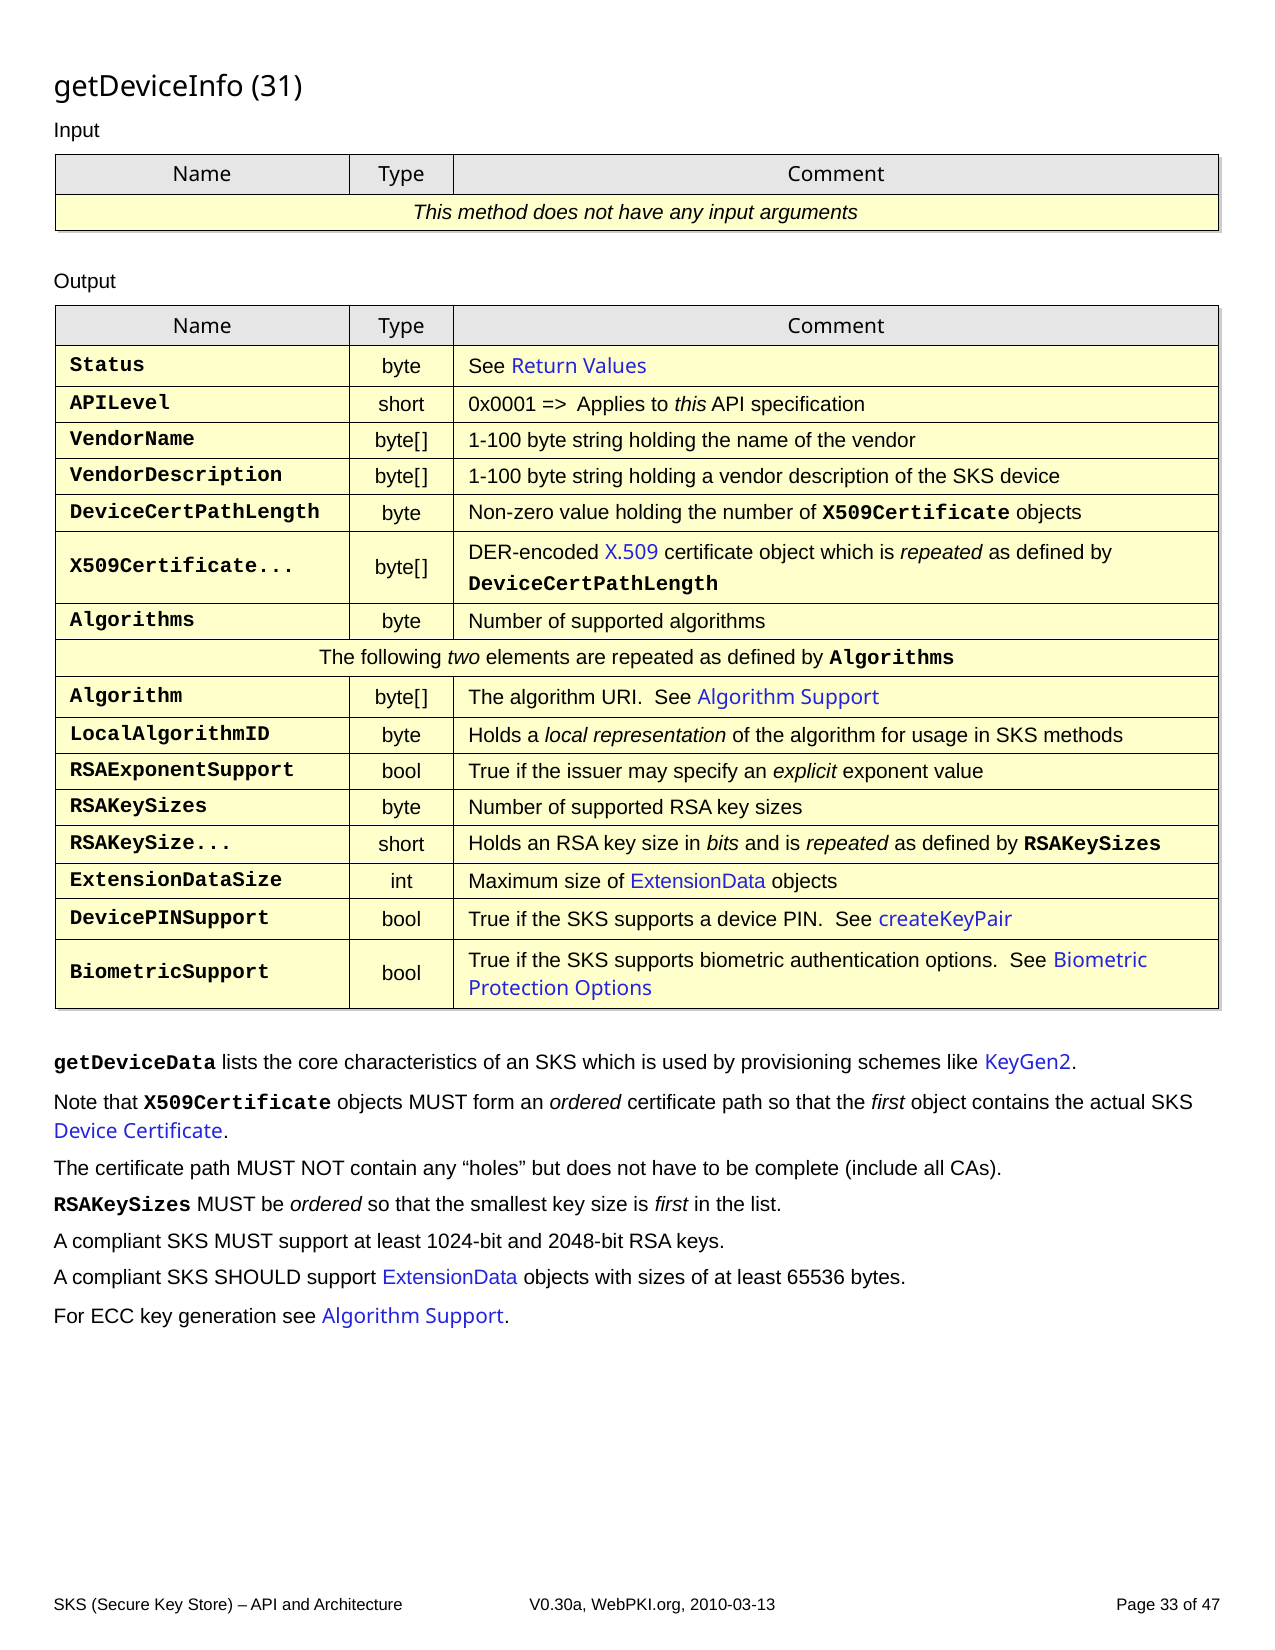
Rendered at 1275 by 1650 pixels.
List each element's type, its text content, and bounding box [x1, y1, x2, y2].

text Input [53, 118, 1221, 142]
table_cell byte⁮[ ] [350, 423, 453, 458]
table_cell True if the SKS supports a device PIN. See createKeyPair [454, 899, 1218, 939]
table_cell X509Certificate... [56, 532, 349, 603]
table_cell byte [350, 718, 453, 753]
table_cell APILevel [56, 387, 349, 422]
table_cell byte⁮[ ] [350, 459, 453, 494]
text Note that X509Certificate objects MUST form an ordered certificate path so that the first object contains the actual SKS Device Certificate. [53, 1087, 1221, 1144]
table_cell byte⁮[ ] [350, 532, 453, 603]
table_cell True if the issuer may specify an explicit exponent value [454, 754, 1218, 789]
table_cell int [350, 864, 453, 898]
table_cell 1-100 byte string holding a vendor description of the SKS device [454, 459, 1218, 494]
text RSAKeySizes MUST be ordered so that the smallest key size is first in the list. [53, 1192, 1221, 1218]
text The certificate path MUST NOT contain any “holes” but does not have to be complete (include all CAs). [53, 1156, 1221, 1180]
table_cell byte⁮[ ] [350, 677, 453, 717]
table_cell RSAKeySize... [56, 826, 349, 862]
text A compliant SKS SHOULD support ExtensionData objects with sizes of at least 65536 bytes. [53, 1265, 1221, 1289]
table_cell byte [350, 604, 453, 638]
text A compliant SKS MUST support at least 1024-bit and 2048-bit RSA keys. [53, 1229, 1221, 1253]
table_cell Status [56, 346, 349, 386]
table_cell Non-zero value holding the number of X509Certificate objects [454, 495, 1218, 531]
table_cell Algorithm [56, 677, 349, 717]
text For ECC key generation see Algorithm Support. [53, 1301, 1221, 1329]
table_cell 0x0001 => Applies to this API specification [454, 387, 1218, 422]
table_cell bool [350, 754, 453, 789]
table_cell byte [350, 346, 453, 386]
table_cell byte [350, 495, 453, 531]
table_cell DeviceCertPathLength [56, 495, 349, 531]
table_cell Holds a local representation of the algorithm for usage in SKS methods [454, 718, 1218, 753]
text Output [53, 269, 1221, 293]
table_header Name [56, 155, 349, 194]
table_cell ExtensionDataSize [56, 864, 349, 898]
table_cell VendorDescription [56, 459, 349, 494]
table_header Type [350, 155, 453, 194]
table_cell RSAExponentSupport [56, 754, 349, 789]
table_cell DevicePINSupport [56, 899, 349, 939]
subtitle getDeviceInfo (31) [53, 66, 1221, 105]
table_cell Holds an RSA key size in bits and is repeated as defined by RSAKeySizes [454, 826, 1218, 862]
table_cell 1-100 byte string holding the name of the vendor [454, 423, 1218, 458]
table_cell DER-encoded X.509 certificate object which is repeated as defined by DeviceCertPathLength [454, 532, 1218, 603]
table_cell This method does not have any input arguments [56, 195, 1218, 230]
table_cell bool [350, 899, 453, 939]
table_cell short [350, 826, 453, 862]
table_header Name [56, 306, 349, 345]
table_cell Number of supported RSA key sizes [454, 790, 1218, 824]
table_header Comment [454, 306, 1218, 345]
table_cell The algorithm URI. See Algorithm Support [454, 677, 1218, 717]
table_cell Maximum size of ExtensionData objects [454, 864, 1218, 898]
table_header Type [350, 306, 453, 345]
table_cell BiometricSupport [56, 940, 349, 1008]
table_cell The following two elements are repeated as defined by Algorithms [56, 640, 1218, 676]
table_cell RSAKeySizes [56, 790, 349, 824]
table_cell short [350, 387, 453, 422]
table_header Comment [454, 155, 1218, 194]
table_cell LocalAlgorithmID [56, 718, 349, 753]
table_cell See Return Values [454, 346, 1218, 386]
table_cell Algorithms [56, 604, 349, 638]
text getDeviceData lists the core characteristics of an SKS which is used by provisioning schemes like KeyGen2. [53, 1047, 1221, 1076]
table_cell True if the SKS supports biometric authentication options. See Biometric Protection Options [454, 940, 1218, 1008]
table_cell byte [350, 790, 453, 824]
table_cell bool [350, 940, 453, 1008]
table_cell VendorName [56, 423, 349, 458]
table_cell Number of supported algorithms [454, 604, 1218, 638]
